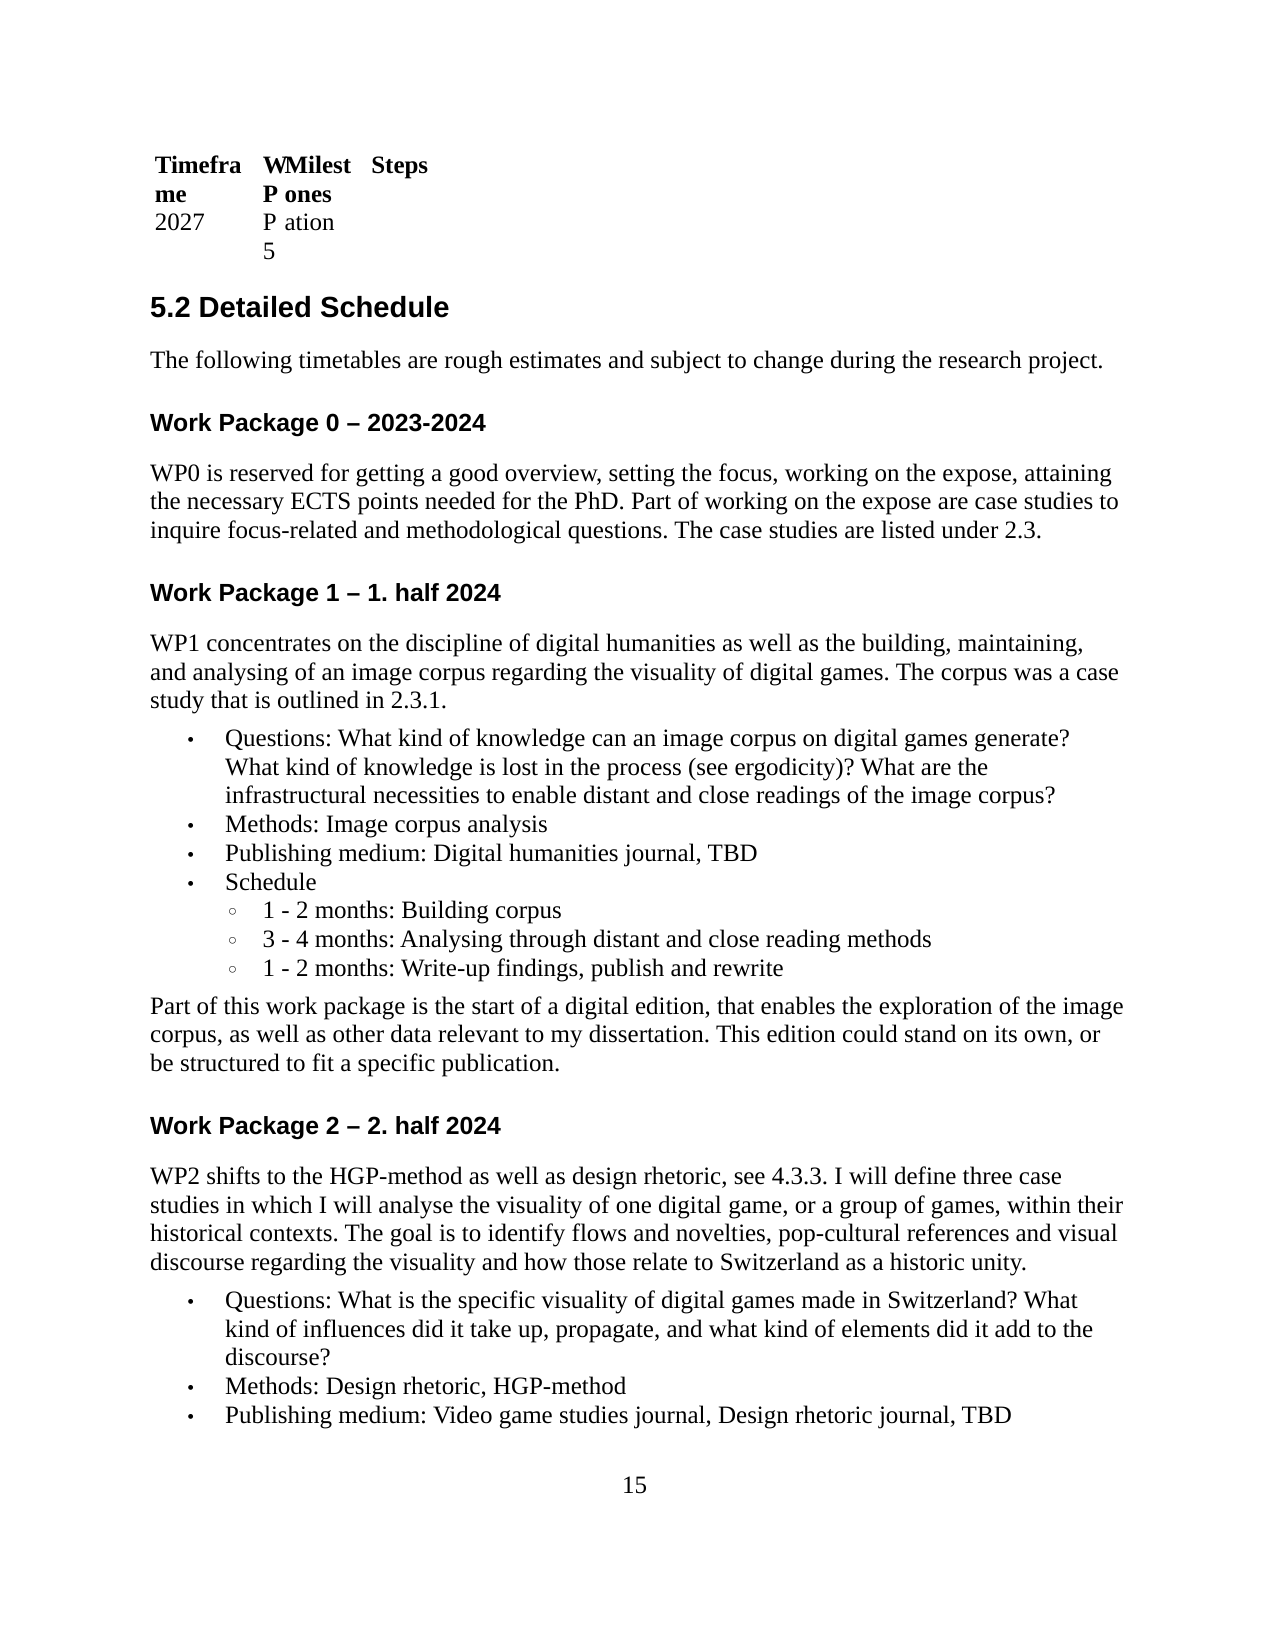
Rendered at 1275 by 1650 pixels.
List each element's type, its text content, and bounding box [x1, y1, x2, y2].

list Publishing medium: Video game studies journal, Design rhetoric journal, TBD [187, 1400, 1125, 1429]
text WP0 is reserved for getting a good overview, setting the focus, working on the expose, attaining the necessary ECTS points needed for the PhD. Part of working on the expose are case studies to inquire focus-related and methodological questions. The case studies are listed under 2.3. [150, 458, 1125, 544]
text Part of this work package is the start of a digital edition, that enables the exploration of the image corpus, as well as other data relevant to my dissertation. This edition could stand on its own, or be structured to fit a specific publication. [150, 991, 1125, 1077]
table_cell WP5 [258, 208, 280, 265]
list 1 - 2 months: Write-up findings, publish and rewrite [225, 953, 1125, 982]
table_header WP [258, 150, 280, 207]
table_cell - 2027 [150, 208, 258, 265]
text WP2 shifts to the HGP-method as well as design rhetoric, see 4.3.3. I will define three case studies in which I will analyse the visuality of one digital game, or a group of games, within their historical contexts. The goal is to identify flows and novelties, pop-cultural references and visual discourse regarding the visuality and how those relate to Switzerland as a historic unity. [150, 1161, 1125, 1276]
list Publishing medium: Digital humanities journal, TBD [187, 838, 1125, 867]
subtitle Work Package 2 – 2. half 2024 [150, 1111, 1125, 1139]
table_header Timeframe [150, 150, 258, 207]
list Methods: Image corpus analysis [187, 809, 1125, 838]
subtitle 5.2 Detailed Schedule [150, 290, 1125, 323]
subtitle Work Package 0 – 2023-2024 [150, 408, 1125, 436]
text WP1 concentrates on the discipline of digital humanities as well as the building, maintaining, and analysing of an image corpus regarding the visuality of digital games. The corpus was a case study that is outlined in 2.3.1. [150, 628, 1125, 714]
text The following timetables are rough estimates and subject to change during the research project. [150, 345, 1125, 374]
table_cell [367, 208, 1125, 265]
list 1 - 2 months: Building corpus [225, 896, 1125, 924]
table_header Milestones [280, 150, 367, 207]
list Schedule [187, 867, 1125, 896]
list Questions: What kind of knowledge can an image corpus on digital games generate? What kind of knowledge is lost in the process (see ergodicity)? What are the infrastructural necessities to enable distant and close readings of the image corpus? [187, 723, 1125, 809]
table_cell Dissertation [280, 208, 367, 265]
list Methods: Design rhetoric, HGP-method [187, 1371, 1125, 1400]
subtitle Work Package 1 – 1. half 2024 [150, 578, 1125, 606]
list 3 - 4 months: Analysing through distant and close reading methods [225, 924, 1125, 953]
list Questions: What is the specific visuality of digital games made in Switzerland? What kind of influences did it take up, propagate, and what kind of elements did it add to the discourse? [187, 1285, 1125, 1371]
table_header Steps [367, 150, 1125, 207]
